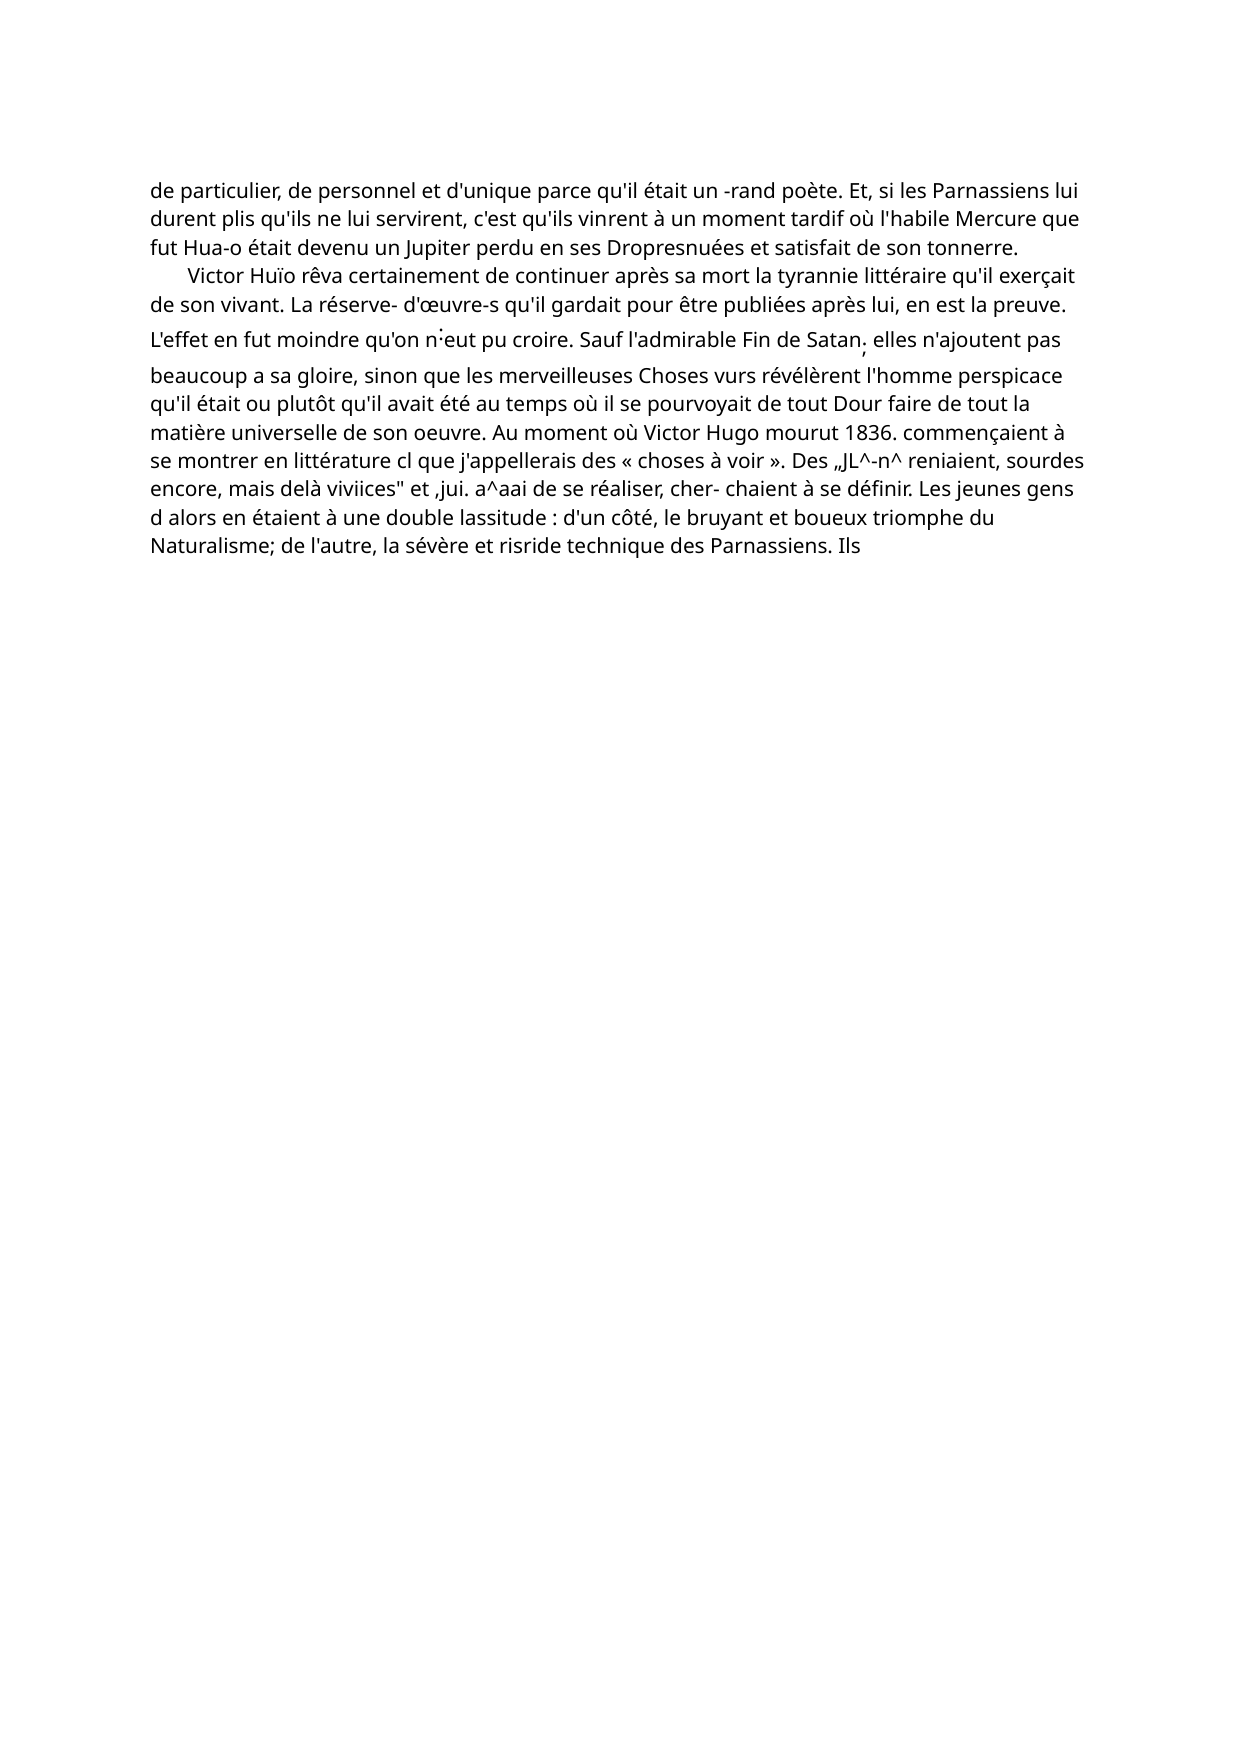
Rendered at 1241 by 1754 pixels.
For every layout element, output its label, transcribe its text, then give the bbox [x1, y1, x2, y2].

text Victor Huïo rêva certainement de continuer après sa mort la tyrannie littéraire qu'il exerçait de son vivant. La réserve- d'œuvre-s qu'il gardait pour être publiées après lui, en est la preuve. L'ef­fet en fut moindre qu'on n:eut pu croire. Sauf l'ad­mirable Fin de Satan; elles n'ajoutent pas beau­coup a sa gloire, sinon que les merveilleuses Choses vurs révélèrent l'homme perspicace qu'il était ou plutôt qu'il avait été au temps où il se pourvoyait de tout Dour faire de tout la matière universelle de son oeuvre. Au moment où Victor Hugo mourut 1836. commençaient à se montrer en littérature cl que j'appellerais des « choses à voir ». Des „JL^-n^ reniaient, sourdes encore, mais delà viviices" et ,jui. a^aai de se réaliser, cher- chaient à se définir. Les jeunes gens d alors en étaient à une double lassitude : d'un côté, le bruyant et boueux triomphe du Naturalisme; de l'autre, la sévère et risride technique des Parnassiens. Ils [150, 261, 1090, 560]
text de particulier, de personnel et d'unique parce qu'il était un -rand poète. Et, si les Parnassiens lui durent plis qu'ils ne lui servirent, c'est qu'ils vin­rent à un moment tardif où l'habile Mercure que fut Hua-o était devenu un Jupiter perdu en ses Dropresnuées et satisfait de son tonnerre. [150, 176, 1090, 261]
